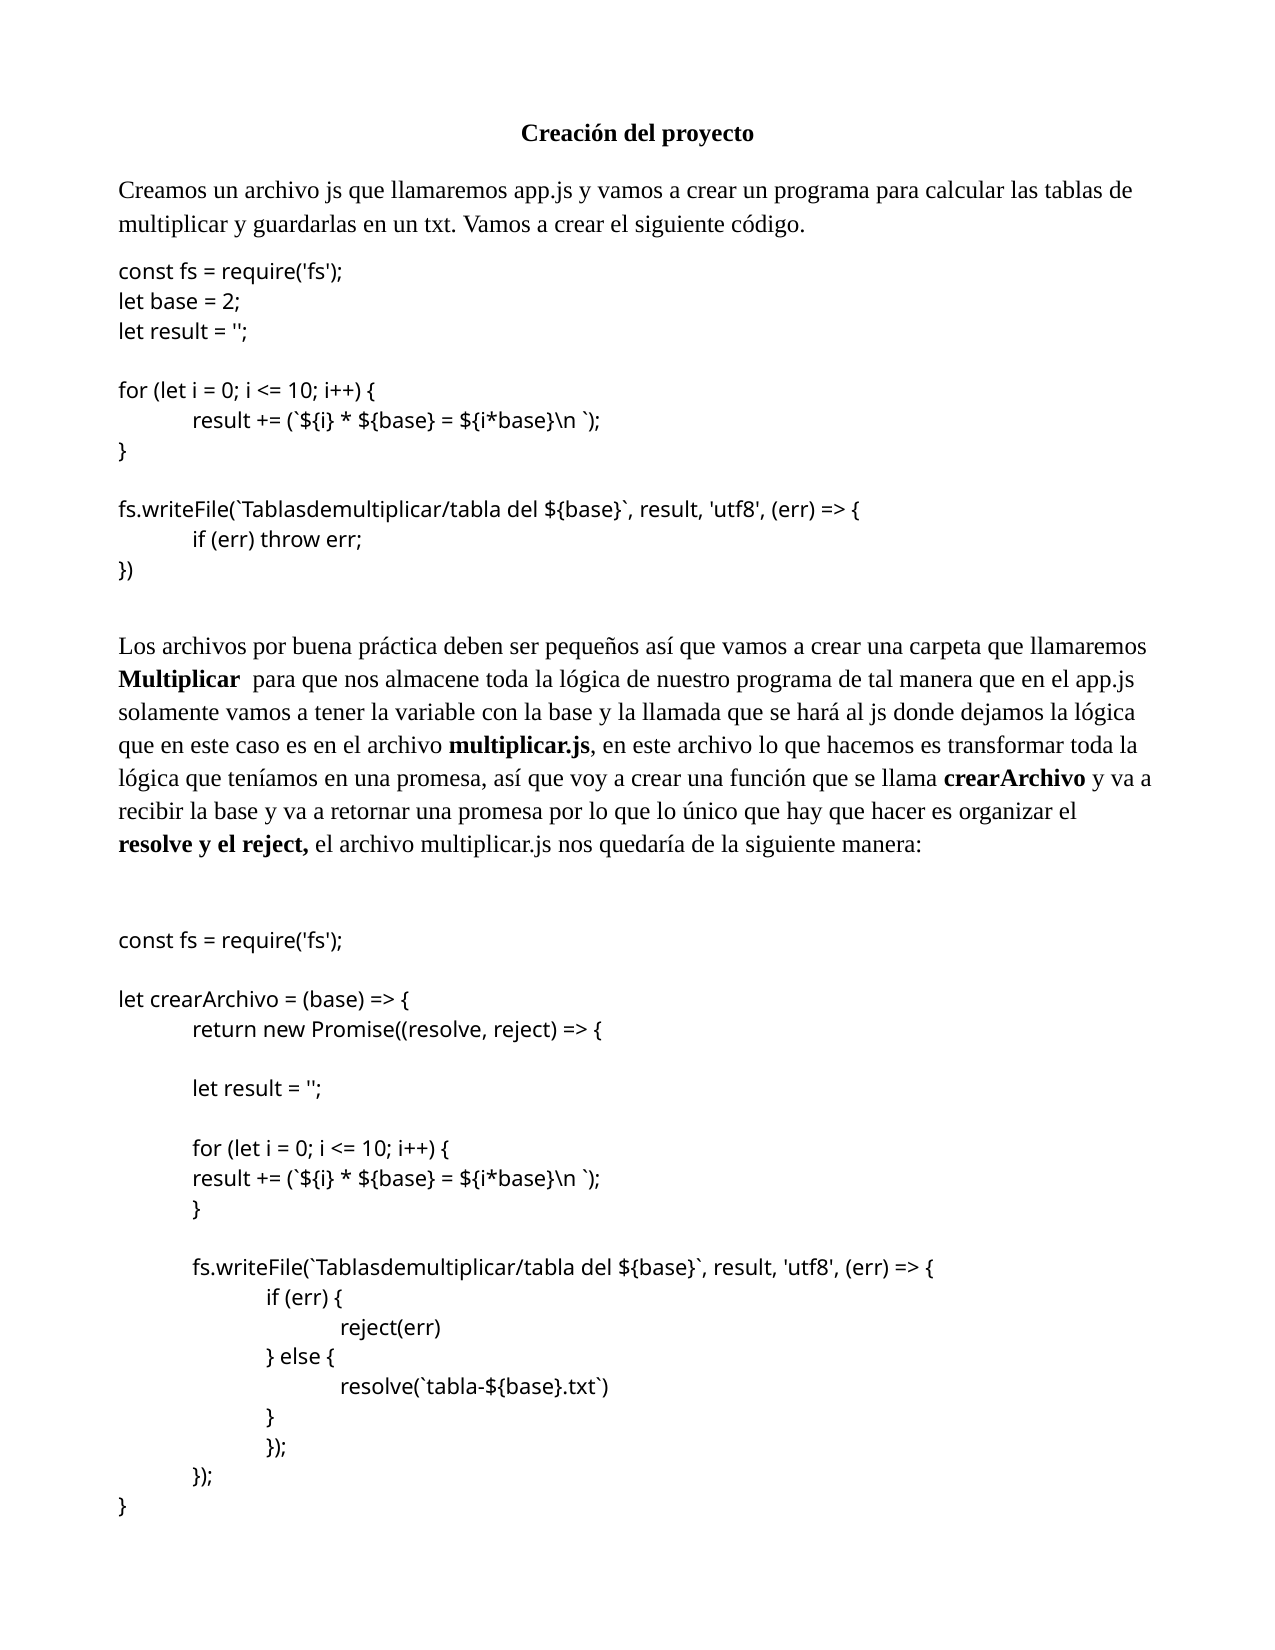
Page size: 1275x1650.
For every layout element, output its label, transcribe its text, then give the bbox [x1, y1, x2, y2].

text for (let i = 0; i <= 10; i++) { [118, 375, 1157, 405]
text result += (`${i} * ${base} = ${i*base}\n `); [118, 405, 1157, 435]
text if (err) throw err; [118, 524, 1157, 554]
text } [118, 1192, 1157, 1222]
text let base = 2; [118, 286, 1157, 316]
text let result = ''; [118, 1073, 1157, 1103]
text if (err) { [118, 1282, 1157, 1312]
text for (let i = 0; i <= 10; i++) { [118, 1133, 1157, 1163]
text let crearArchivo = (base) => { [118, 984, 1157, 1014]
text fs.writeFile(`Tablasdemultiplicar/tabla del ${base}`, result, 'utf8', (err) => { [118, 1252, 1157, 1282]
text fs.writeFile(`Tablasdemultiplicar/tabla del ${base}`, result, 'utf8', (err) => { [118, 494, 1157, 524]
text } [118, 1401, 1157, 1431]
text reject(err) [118, 1312, 1157, 1341]
text }); [118, 1461, 1157, 1490]
text Creamos un archivo js que llamaremos app.js y vamos a crear un programa para calcular las tablas de multiplicar y guardarlas en un txt. Vamos a crear el siguiente código. [118, 176, 1157, 237]
text }); [118, 1431, 1157, 1461]
text Creación del proyecto [118, 118, 1157, 147]
text } [118, 1490, 1157, 1520]
text resolve(`tabla-${base}.txt`) [118, 1371, 1157, 1401]
text return new Promise((resolve, reject) => { [118, 1014, 1157, 1044]
text }) [118, 554, 1157, 584]
text let result = ''; [118, 316, 1157, 346]
text } else { [118, 1341, 1157, 1371]
text const fs = require('fs'); [118, 925, 1157, 954]
text result += (`${i} * ${base} = ${i*base}\n `); [118, 1163, 1157, 1192]
text } [118, 435, 1157, 465]
text const fs = require('fs'); [118, 256, 1157, 286]
text Los archivos por buena práctica deben ser pequeños así que vamos a crear una carpeta que llamaremos Multiplicar para que nos almacene toda la lógica de nuestro programa de tal manera que en el app.js solamente vamos a tener la variable con la base y la llamada que se hará al js donde dejamos la lógica que en este caso es en el archivo multiplicar.js, en este archivo lo que hacemos es transformar toda la lógica que teníamos en una promesa, así que voy a crear una función que se llama crearArchivo y va a recibir la base y va a retornar una promesa por lo que lo único que hay que hacer es organizar el resolve y el reject, el archivo multiplicar.js nos quedaría de la siguiente manera: [118, 631, 1157, 858]
